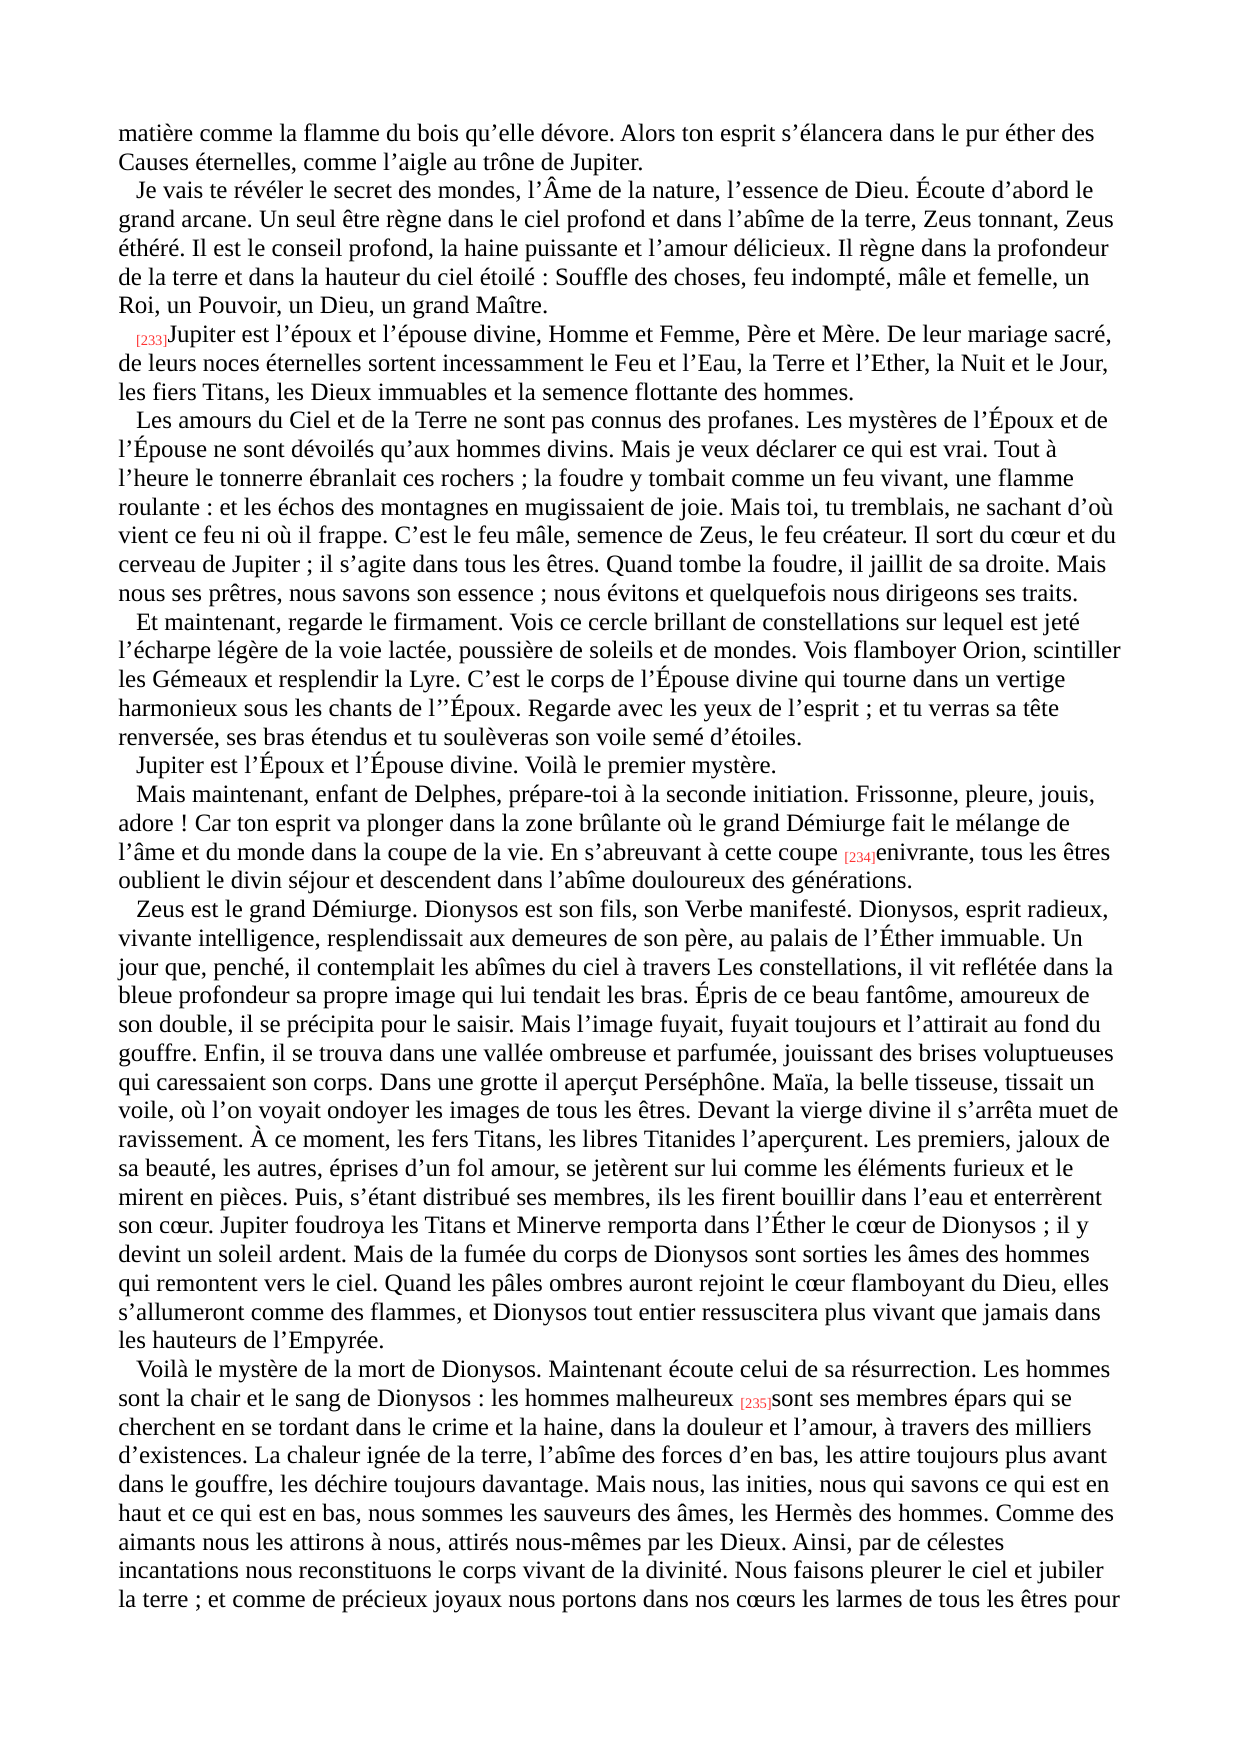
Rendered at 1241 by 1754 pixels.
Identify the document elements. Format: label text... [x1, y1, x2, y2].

text Jupiter est l’Époux et l’Épouse divine. Voilà le premier mystère. [118, 751, 1122, 779]
text Je vais te révéler le secret des mondes, l’Âme de la nature, l’essence de Dieu. Écoute d’abord le grand arcane. Un seul être règne dans le ciel profond et dans l’abîme de la terre, Zeus tonnant, Zeus éthéré. Il est le conseil profond, la haine puissante et l’amour délicieux. Il règne dans la profondeur de la terre et dans la hauteur du ciel étoilé : Souffle des choses, feu indompté, mâle et femelle, un Roi, un Pouvoir, un Dieu, un grand Maître. [118, 176, 1122, 319]
text Les amours du Ciel et de la Terre ne sont pas connus des profanes. Les mystères de l’Époux et de l’Épouse ne sont dévoilés qu’aux hommes divins. Mais je veux déclarer ce qui est vrai. Tout à l’heure le tonnerre ébranlait ces rochers ; la foudre y tombait comme un feu vivant, une flamme roulante : et les échos des montagnes en mugissaient de joie. Mais toi, tu tremblais, ne sachant d’où vient ce feu ni où il frappe. C’est le feu mâle, semence de Zeus, le feu créateur. Il sort du cœur et du cerveau de Jupiter ; il s’agite dans tous les êtres. Quand tombe la foudre, il jaillit de sa droite. Mais nous ses prêtres, nous savons son essence ; nous évitons et quelquefois nous dirigeons ses traits. [118, 406, 1122, 607]
text [233]Jupiter est l’époux et l’épouse divine, Homme et Femme, Père et Mère. De leur mariage sacré, de leurs noces éternelles sortent incessamment le Feu et l’Eau, la Terre et l’Ether, la Nuit et le Jour, les fiers Titans, les Dieux immuables et la semence flottante des hommes. [118, 319, 1122, 406]
text matière comme la flamme du bois qu’elle dévore. Alors ton esprit s’élancera dans le pur éther des Causes éternelles, comme l’aigle au trône de Jupiter. [118, 118, 1122, 176]
text Et maintenant, regarde le firmament. Vois ce cercle brillant de constellations sur lequel est jeté l’écharpe légère de la voie lactée, poussière de soleils et de mondes. Vois flamboyer Orion, scintiller les Gémeaux et resplendir la Lyre. C’est le corps de l’Épouse divine qui tourne dans un vertige harmonieux sous les chants de l’’Époux. Regarde avec les yeux de l’esprit ; et tu verras sa tête renversée, ses bras étendus et tu soulèveras son voile semé d’étoiles. [118, 607, 1122, 751]
text Mais maintenant, enfant de Delphes, prépare-toi à la seconde initiation. Frissonne, pleure, jouis, adore ! Car ton esprit va plonger dans la zone brûlante où le grand Démiurge fait le mélange de l’âme et du monde dans la coupe de la vie. En s’abreuvant à cette coupe [234]enivrante, tous les êtres oublient le divin séjour et descendent dans l’abîme douloureux des générations. [118, 779, 1122, 894]
text Voilà le mystère de la mort de Dionysos. Maintenant écoute celui de sa résurrection. Les hommes sont la chair et le sang de Dionysos : les hommes malheureux [235]sont ses membres épars qui se cherchent en se tordant dans le crime et la haine, dans la douleur et l’amour, à travers des milliers d’existences. La chaleur ignée de la terre, l’abîme des forces d’en bas, les attire toujours plus avant dans le gouffre, les déchire toujours davantage. Mais nous, las inities, nous qui savons ce qui est en haut et ce qui est en bas, nous sommes les sauveurs des âmes, les Hermès des hommes. Comme des aimants nous les attirons à nous, attirés nous-mêmes par les Dieux. Ainsi, par de célestes incantations nous reconstituons le corps vivant de la divinité. Nous faisons pleurer le ciel et jubiler la terre ; et comme de précieux joyaux nous portons dans nos cœurs les larmes de tous les êtres pour [118, 1354, 1122, 1613]
text Zeus est le grand Démiurge. Dionysos est son fils, son Verbe manifesté. Dionysos, esprit radieux, vivante intelligence, resplendissait aux demeures de son père, au palais de l’Éther immuable. Un jour que, penché, il contemplait les abîmes du ciel à travers Les constellations, il vit reflétée dans la bleue profondeur sa propre image qui lui tendait les bras. Épris de ce beau fantôme, amoureux de son double, il se précipita pour le saisir. Mais l’image fuyait, fuyait toujours et l’attirait au fond du gouffre. Enfin, il se trouva dans une vallée ombreuse et parfumée, jouissant des brises voluptueuses qui caressaient son corps. Dans une grotte il aperçut Perséphône. Maïa, la belle tisseuse, tissait un voile, où l’on voyait ondoyer les images de tous les êtres. Devant la vierge divine il s’arrêta muet de ravissement. À ce moment, les fers Titans, les libres Titanides l’aperçurent. Les premiers, jaloux de sa beauté, les autres, éprises d’un fol amour, se jetèrent sur lui comme les éléments furieux et le mirent en pièces. Puis, s’étant distribué ses membres, ils les firent bouillir dans l’eau et enterrèrent son cœur. Jupiter foudroya les Titans et Minerve remporta dans l’Éther le cœur de Dionysos ; il y devint un soleil ardent. Mais de la fumée du corps de Dionysos sont sorties les âmes des hommes qui remontent vers le ciel. Quand les pâles ombres auront rejoint le cœur flamboyant du Dieu, elles s’allumeront comme des flammes, et Dionysos tout entier ressuscitera plus vivant que jamais dans les hauteurs de l’Empyrée. [118, 894, 1122, 1354]
